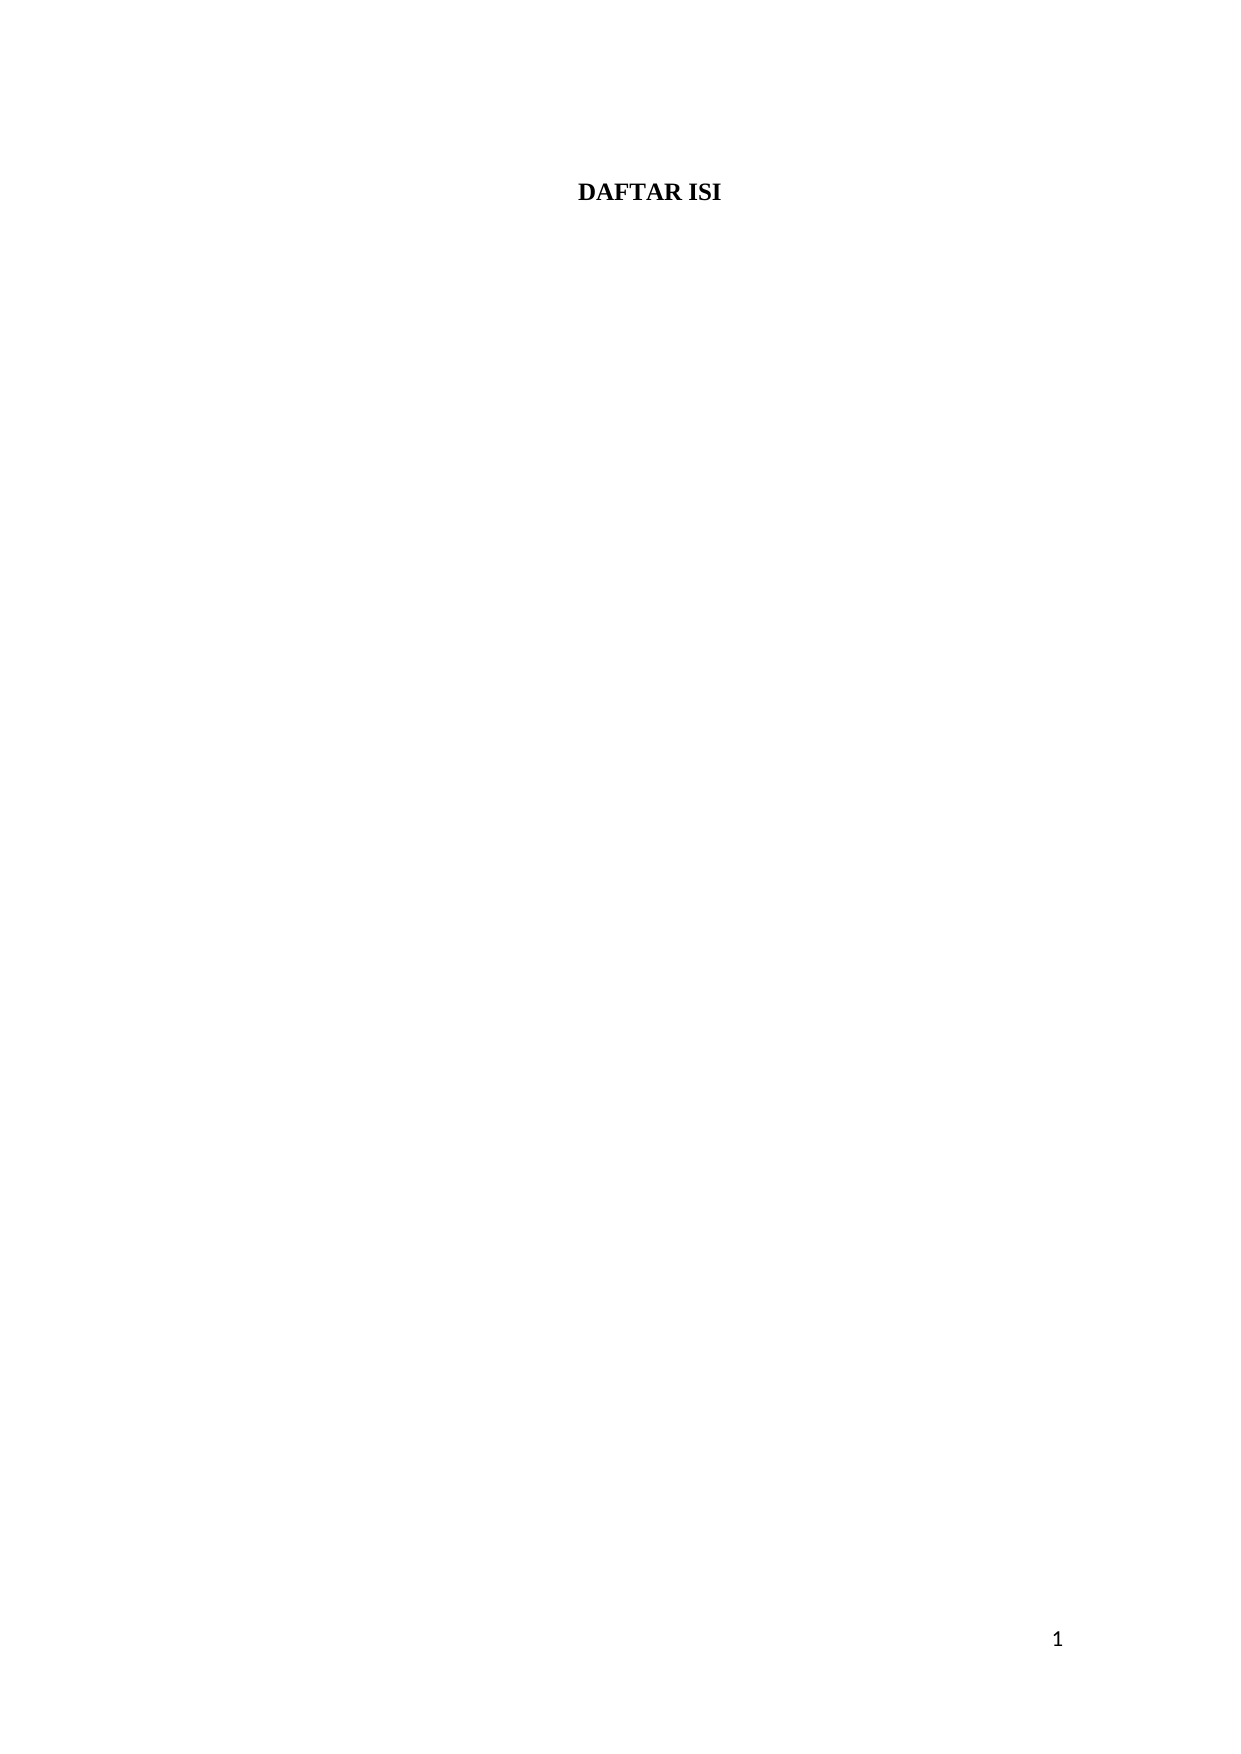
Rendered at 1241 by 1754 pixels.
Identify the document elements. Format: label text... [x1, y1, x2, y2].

text DAFTAR ISI [236, 177, 1063, 206]
